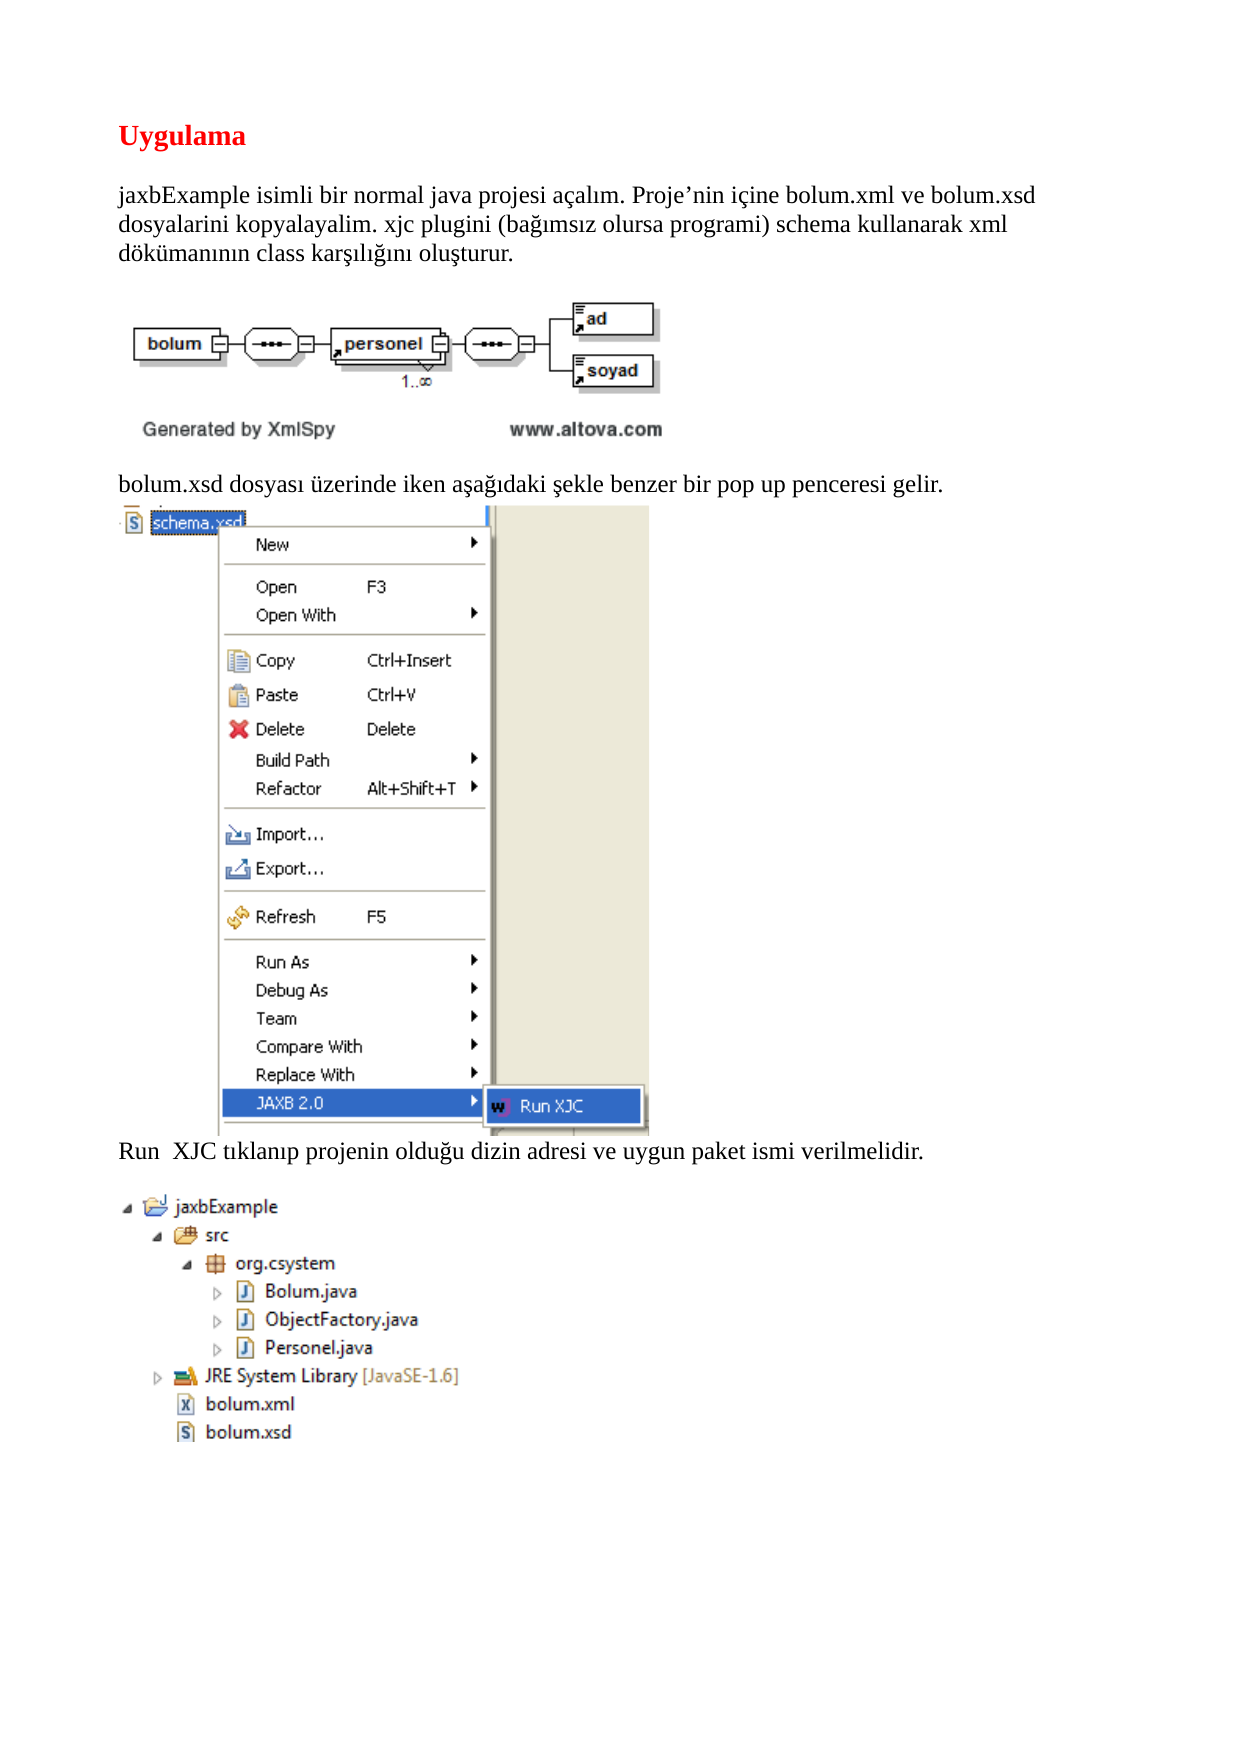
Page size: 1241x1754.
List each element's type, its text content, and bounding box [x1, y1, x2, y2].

text Run XJC tıklanıp projenin olduğu dizin adresi ve uygun paket ismi verilmelidir. [118, 1136, 1122, 1164]
text bolum.xsd dosyası üzerinde iken aşağıdaki şekle benzer bir pop up penceresi gelir. [118, 469, 1122, 498]
text jaxbExample isimli bir normal java projesi açalım. Proje’nin içine bolum.xml ve bolum.xsd dosyalarini kopyalayalim. xjc plugini (bağımsız olursa programi) schema kullanarak xml dökümanının class karşılığını oluşturur. [118, 180, 1122, 267]
picture [118, 295, 676, 441]
picture [118, 1193, 472, 1442]
text Uygulama [118, 118, 1122, 152]
picture [118, 498, 650, 1136]
